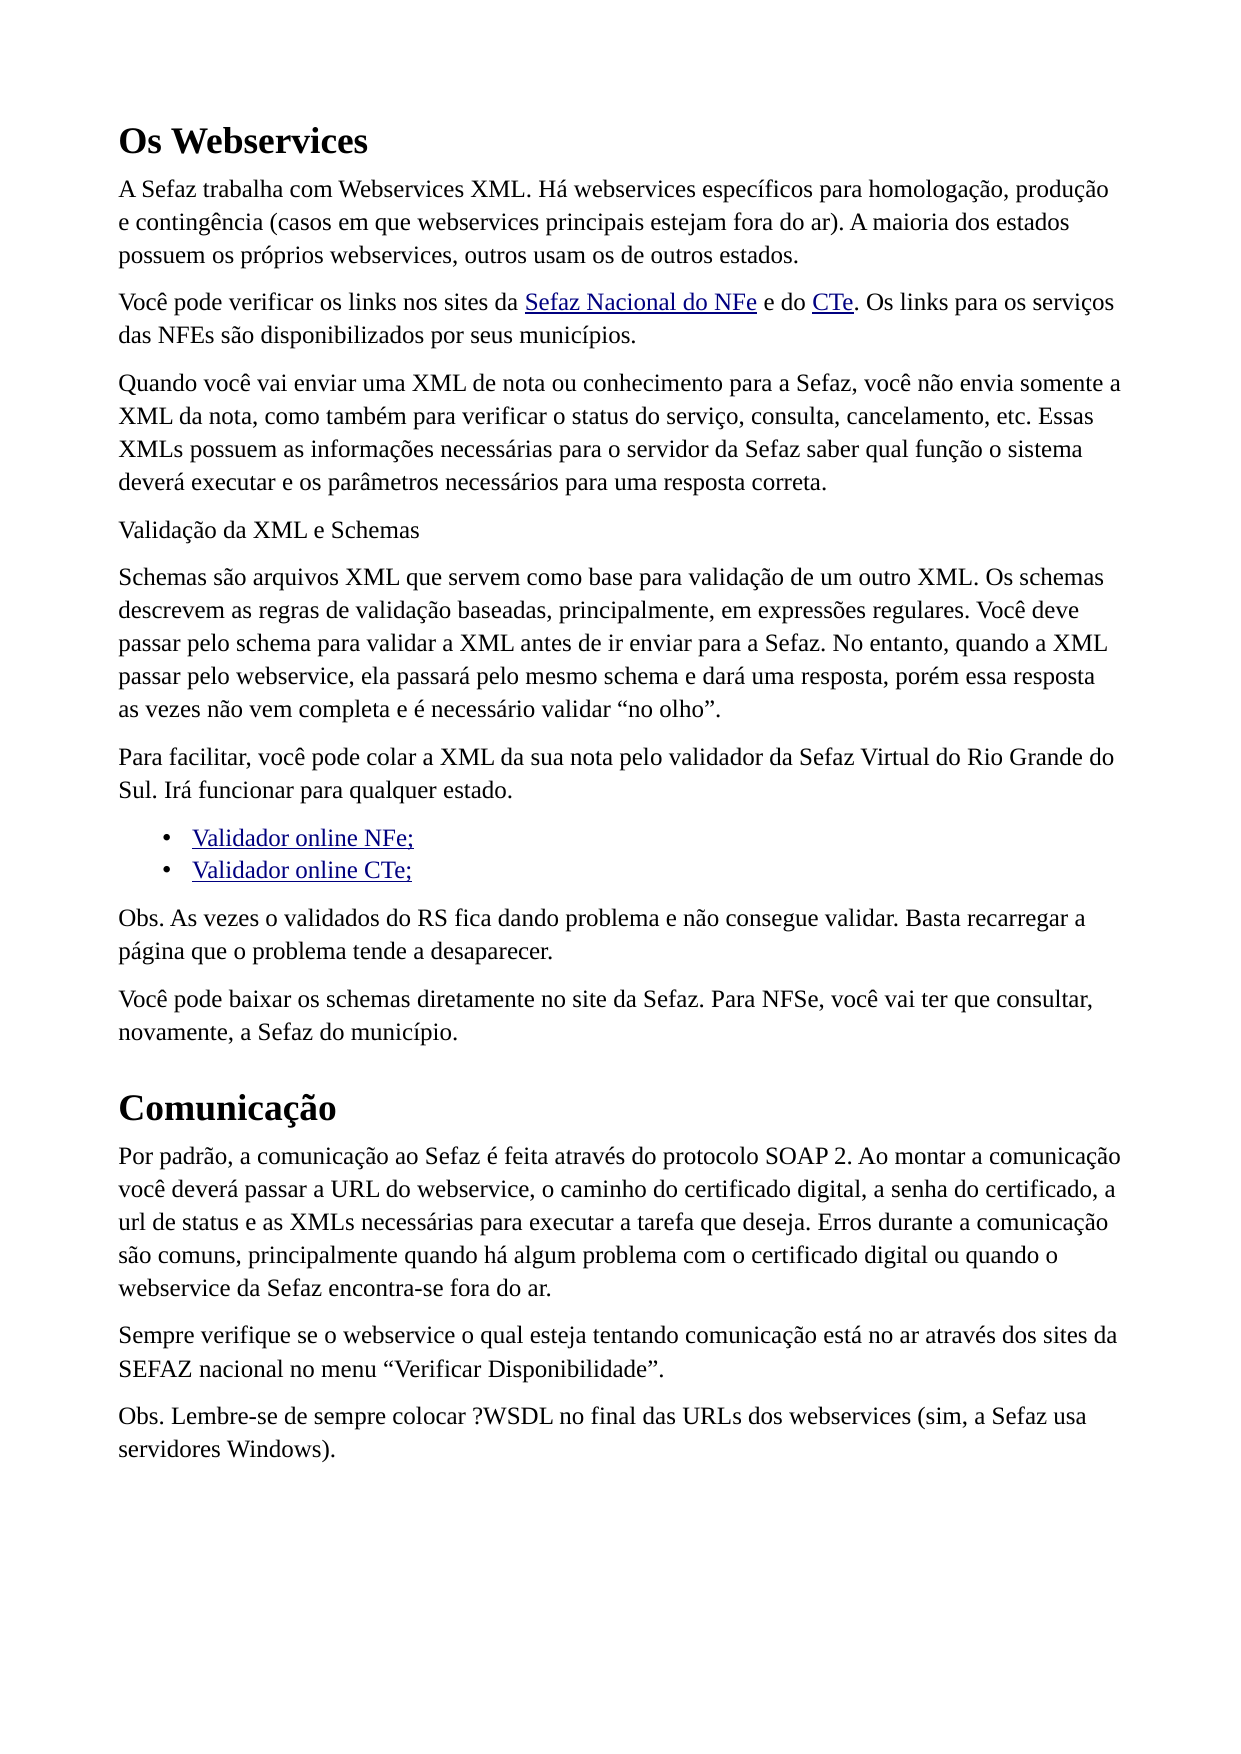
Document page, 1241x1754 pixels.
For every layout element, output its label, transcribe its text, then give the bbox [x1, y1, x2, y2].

subtitle Comunicação [118, 1085, 1122, 1128]
text Validação da XML e Schemas [118, 515, 1122, 543]
text Para facilitar, você pode colar a XML da sua nota pelo validador da Sefaz Virtual do Rio Grande do Sul. Irá funcionar para qualquer estado. [118, 742, 1122, 804]
text Quando você vai enviar uma XML de nota ou conhecimento para a Sefaz, você não envia somente a XML da nota, como também para verificar o status do serviço, consulta, cancelamento, etc. Essas XMLs possuem as informações necessárias para o servidor da Sefaz saber qual função o sistema deverá executar e os parâmetros necessários para uma resposta correta. [118, 368, 1122, 496]
text Sempre verifique se o webservice o qual esteja tentando comunicação está no ar através dos sites da SEFAZ nacional no menu “Verificar Disponibilidade”. [118, 1321, 1122, 1382]
list Validador online NFe; [162, 823, 1122, 851]
text Obs. As vezes o validados do RS fica dando problema e não consegue validar. Basta recarregar a página que o problema tende a desaparecer. [118, 903, 1122, 965]
text Você pode verificar os links nos sites da Sefaz Nacional do NFe e do CTe. Os links para os serviços das NFEs são disponibilizados por seus municípios. [118, 287, 1122, 349]
list Validador online CTe; [162, 856, 1122, 884]
text A Sefaz trabalha com Webservices XML. Há webservices específicos para homologação, produção e contingência (casos em que webservices principais estejam fora do ar). A maioria dos estados possuem os próprios webservices, outros usam os de outros estados. [118, 174, 1122, 268]
text Por padrão, a comunicação ao Sefaz é feita através do protocolo SOAP 2. Ao montar a comunicação você deverá passar a URL do webservice, o caminho do certificado digital, a senha do certificado, a url de status e as XMLs necessárias para executar a tarefa que deseja. Erros durante a comunicação são comuns, principalmente quando há algum problema com o certificado digital ou quando o webservice da Sefaz encontra-se fora do ar. [118, 1141, 1122, 1302]
subtitle Os Webservices [118, 118, 1122, 161]
text Você pode baixar os schemas diretamente no site da Sefaz. Para NFSe, você vai ter que consultar, novamente, a Sefaz do município. [118, 984, 1122, 1046]
text Obs. Lembre-se de sempre colocar ?WSDL no final das URLs dos webservices (sim, a Sefaz usa servidores Windows). [118, 1401, 1122, 1463]
text Schemas são arquivos XML que servem como base para validação de um outro XML. Os schemas descrevem as regras de validação baseadas, principalmente, em expressões regulares. Você deve passar pelo schema para validar a XML antes de ir enviar para a Sefaz. No entanto, quando a XML passar pelo webservice, ela passará pelo mesmo schema e dará uma resposta, porém essa resposta as vezes não vem completa e é necessário validar “no olho”. [118, 562, 1122, 723]
